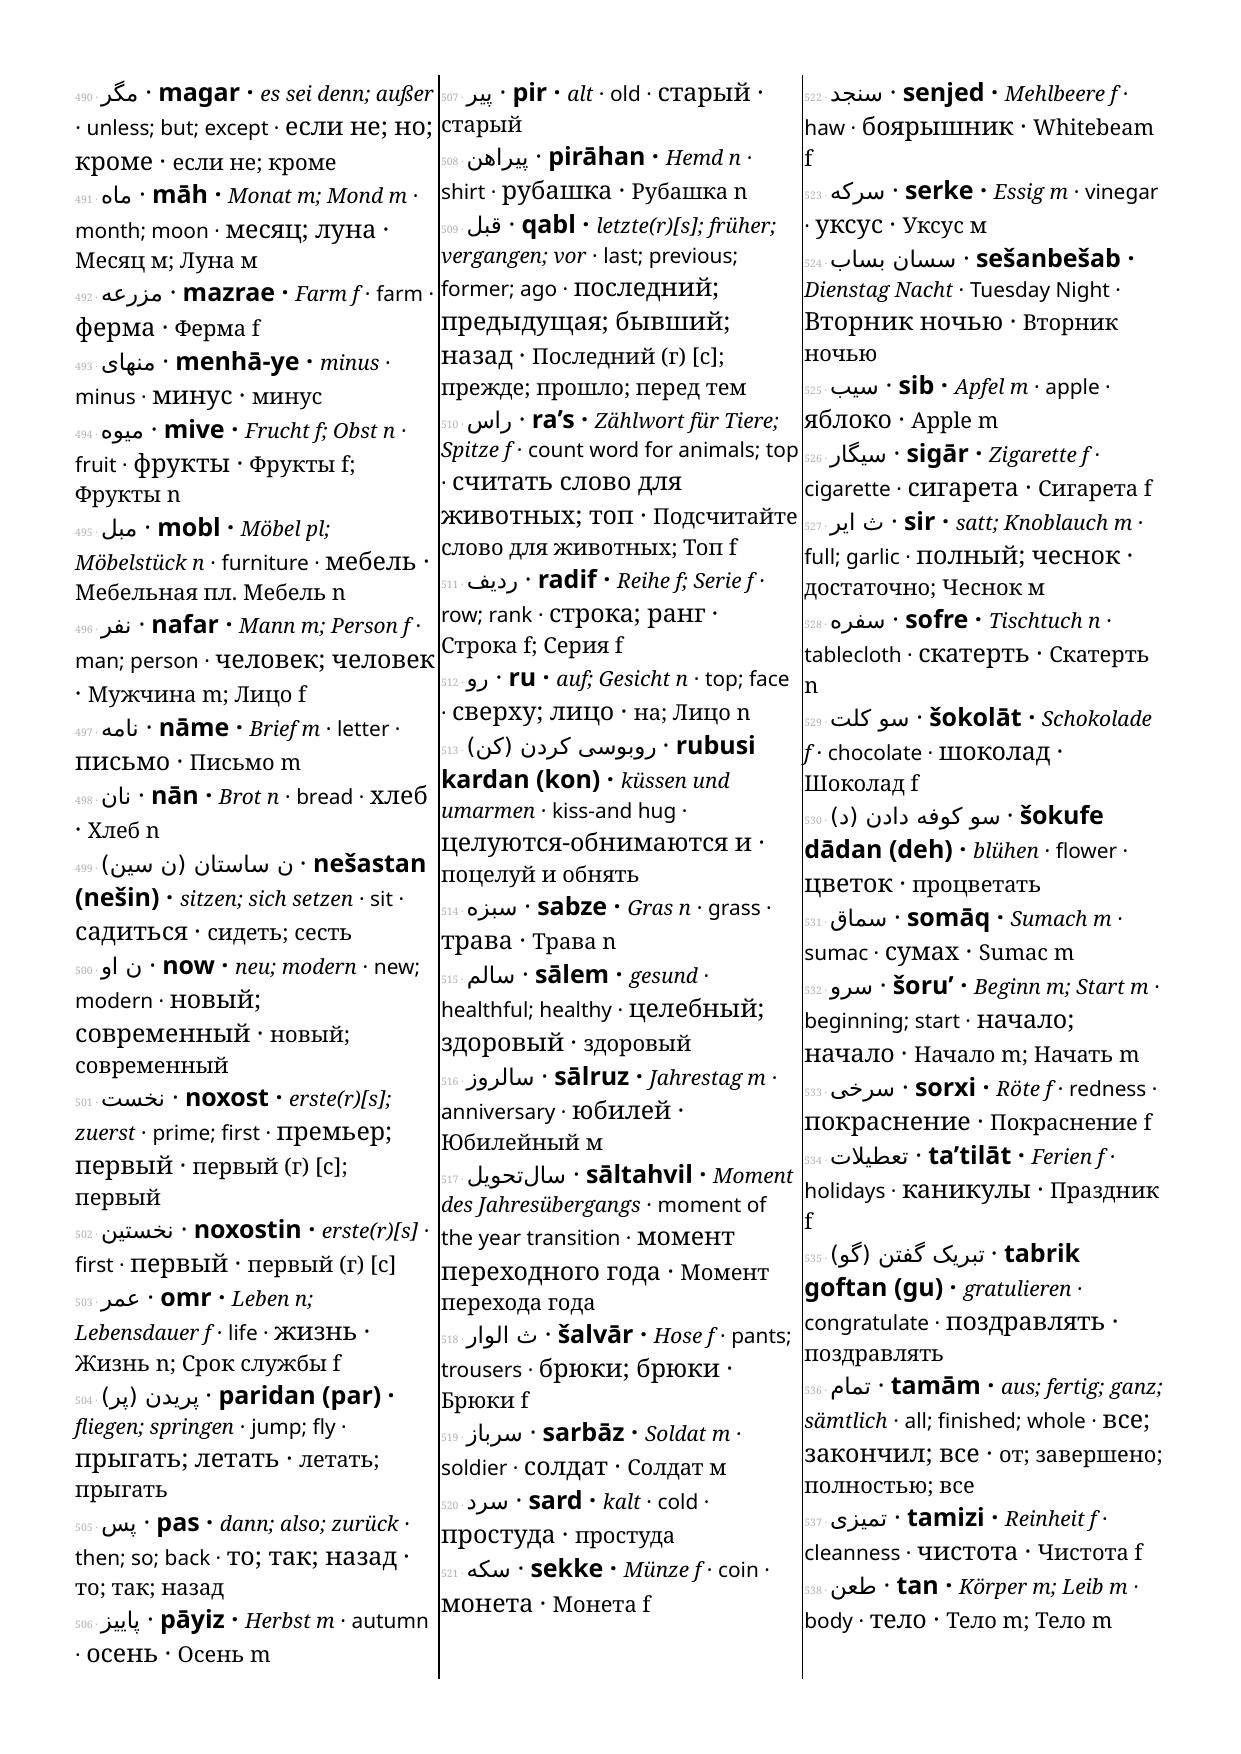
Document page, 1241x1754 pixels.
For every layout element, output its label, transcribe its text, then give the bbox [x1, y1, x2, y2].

text 515 · سالم · sālem · gesund · healthful; healthy · целебный; здоровый · здоровый [441, 956, 799, 1059]
text 520 · سرد · sard · kalt · cold · простуда · простуда [441, 1483, 799, 1551]
text 517 · سال‌تحویل · sāltahvil · Moment des Jahresübergangs · moment of the year transition · момент переходного года · Момент перехода года [441, 1157, 799, 1317]
text 518 · ث الوار · šalvār · Hose f · pants; trousers · брюки; брюки · Брюки f [441, 1317, 799, 1415]
text 506 · پاییز · pāyiz · Herbst m · autumn · осень · Осень m [75, 1602, 436, 1670]
text 510 · راس · ra’s · Zählwort für Tiere; Spitze f · count word for animals; top · считать слово для животных; топ · Подсчитайте слово для животных; Топ f [441, 401, 799, 562]
text 511 · ردیف · radif · Reihe f; Serie f · row; rank · строка; ранг · Строка f; Серия f [441, 562, 799, 660]
text 491 · ماه · māh · Monat m; Mond m · month; moon · месяц; луна · Месяц м; Луна м [75, 177, 436, 275]
text 499 · ن ساستا‌ن (ن سین) · nešastan (nešin) · sitzen; sich setzen · sit · садиться · сидеть; сесть [75, 846, 436, 948]
text 524 · سسان بساب · sešanbešab · Dienstag Nacht · Tuesday Night · Вторник ночью · Вторник ночью [804, 241, 1166, 367]
text 508 · پیراهن · pirāhan · Hemd n · shirt · рубашка · Рубашка n [441, 139, 799, 207]
text 490 · مگر · magar · es sei denn; außer · unless; but; except · если не; но; кроме · если не; кроме [75, 75, 436, 177]
text 495 · مبل · mobl · Möbel pl; Möbelstück n · furniture · мебель · Мебельная пл. Мебель n [75, 509, 436, 607]
text 531 · سماق · somāq · Sumach m · sumac · сумах · Sumac m [804, 899, 1166, 968]
text 522 · سنجد · senjed · Mehlbeere f · haw · боярышник · Whitebeam f [804, 75, 1166, 173]
text 509 · قبل · qabl · letzte(r)[s]; früher; vergangen; vor · last; previous; former; ago · последний; предыдущая; бывший; назад · Последний (г) [с]; прежде; прошло; перед тем [441, 207, 799, 401]
text 512 · رو · ru · auf; Gesicht n · top; face · сверху; лицо · на; Лицо n [441, 660, 799, 728]
text 538 · طعن · tan · Körper m; Leib m · body · тело · Тело m; Тело m [804, 1568, 1166, 1636]
text 497 · نامه · nāme · Brief m · letter · письмо · Письмо m [75, 709, 436, 777]
text 496 · نفر · nafar · Mann m; Person f · man; person · человек; человек · Мужчина m; Лицо f [75, 607, 436, 709]
text 536 · تمام · tamām · aus; fertig; ganz; sämtlich · all; finished; whole · все; закончил; все · от; завершено; полностью; все [804, 1368, 1166, 1500]
text 502 · نخستین · noxostin · erste(r)[s] · first · первый · первый (г) [с] [75, 1212, 436, 1280]
text 516 · سالروز · sālruz · Jahrestag m · anniversary · юбилей · Юбилейный м [441, 1059, 799, 1157]
text 500 · ن او · now · neu; modern · new; modern · новый; современный · новый; современный [75, 948, 436, 1080]
text 507 · پیر · pir · alt · old · старый · старый [441, 75, 799, 139]
text 533 · سرخی · sorxi · Röte f · redness · покраснение · Покраснение f [804, 1070, 1166, 1138]
text 521 · سکه · sekke · Münze f · coin · монета · Монета f [441, 1551, 799, 1619]
text 529 · سو کلت · šokolāt · Schokolade f · chocolate · шоколад · Шоколад f [804, 699, 1166, 797]
text 519 · سرباز · sarbāz · Soldat m · soldier · солдат · Солдат м [441, 1415, 799, 1483]
text 514 · سبزه · sabze · Gras n · grass · трава · Трава n [441, 888, 799, 956]
text 528 · سفره · sofre · Tischtuch n · tablecloth · скатерть · Скатерть n [804, 602, 1166, 699]
text 513 · روبوسی کردن (کن) · rubusi kardan (kon) · küssen und umarmen · kiss-and hug · целуются-обнимаются и · поцелуй и обнять [441, 728, 799, 888]
text 523 · سرکه · serke · Essig m · vinegar · уксус · Уксус м [804, 173, 1166, 241]
text 494 · میوه · mive · Frucht f; Obst n · fruit · фрукты · Фрукты f; Фрукты n [75, 411, 436, 509]
text 498 · نان · nān · Brot n · bread · хлеб · Хлеб n [75, 777, 436, 846]
text 503 · عمر · omr · Leben n; Lebensdauer f · life · жизнь · Жизнь n; Срок службы f [75, 1280, 436, 1378]
text 493 · منها‌ی · menhā-ye · minus · minus · минус · минус [75, 343, 436, 411]
text 537 · تمیزی · tamizi · Reinheit f · cleanness · чистота · Чистота f [804, 1500, 1166, 1568]
text 526 · سیگار · sigār · Zigarette f · cigarette · сигарета · Сигарета f [804, 436, 1166, 504]
text 504 · پریدن (پر) · paridan (par) · fliegen; springen · jump; fly · прыгать; летать · летать; прыгать [75, 1378, 436, 1504]
text 534 · تعطیلات · ta’tilāt · Ferien f · holidays · каникулы · Праздник f [804, 1138, 1166, 1236]
text 505 · پس · pas · dann; also; zurück · then; so; back · то; так; назад · то; так; назад [75, 1504, 436, 1602]
text 532 · سرو · šoru’ · Beginn m; Start m · beginning; start · начало; начало · Начало m; Начать m [804, 968, 1166, 1070]
text 527 · ث ایر · sir · satt; Knoblauch m · full; garlic · полный; чеснок · достаточно; Чеснок м [804, 504, 1166, 602]
text 501 · نخست · noxost · erste(r)[s]; zuerst · prime; first · премьер; первый · первый (г) [с]; первый [75, 1080, 436, 1212]
text 525 · سیب · sib · Apfel m · apple · яблоко · Apple m [804, 367, 1166, 436]
text 492 · مزرعه · mazrae · Farm f · farm · ферма · Ферма f [75, 275, 436, 343]
text 530 · سو کوفه دادن (د) · šokufe dādan (deh) · blühen · flower · цветок · процветать [804, 797, 1166, 899]
text 535 · تبریک گفتن (گو) · tabrik goftan (gu) · gratulieren · congratulate · поздравлять · поздравлять [804, 1236, 1166, 1368]
